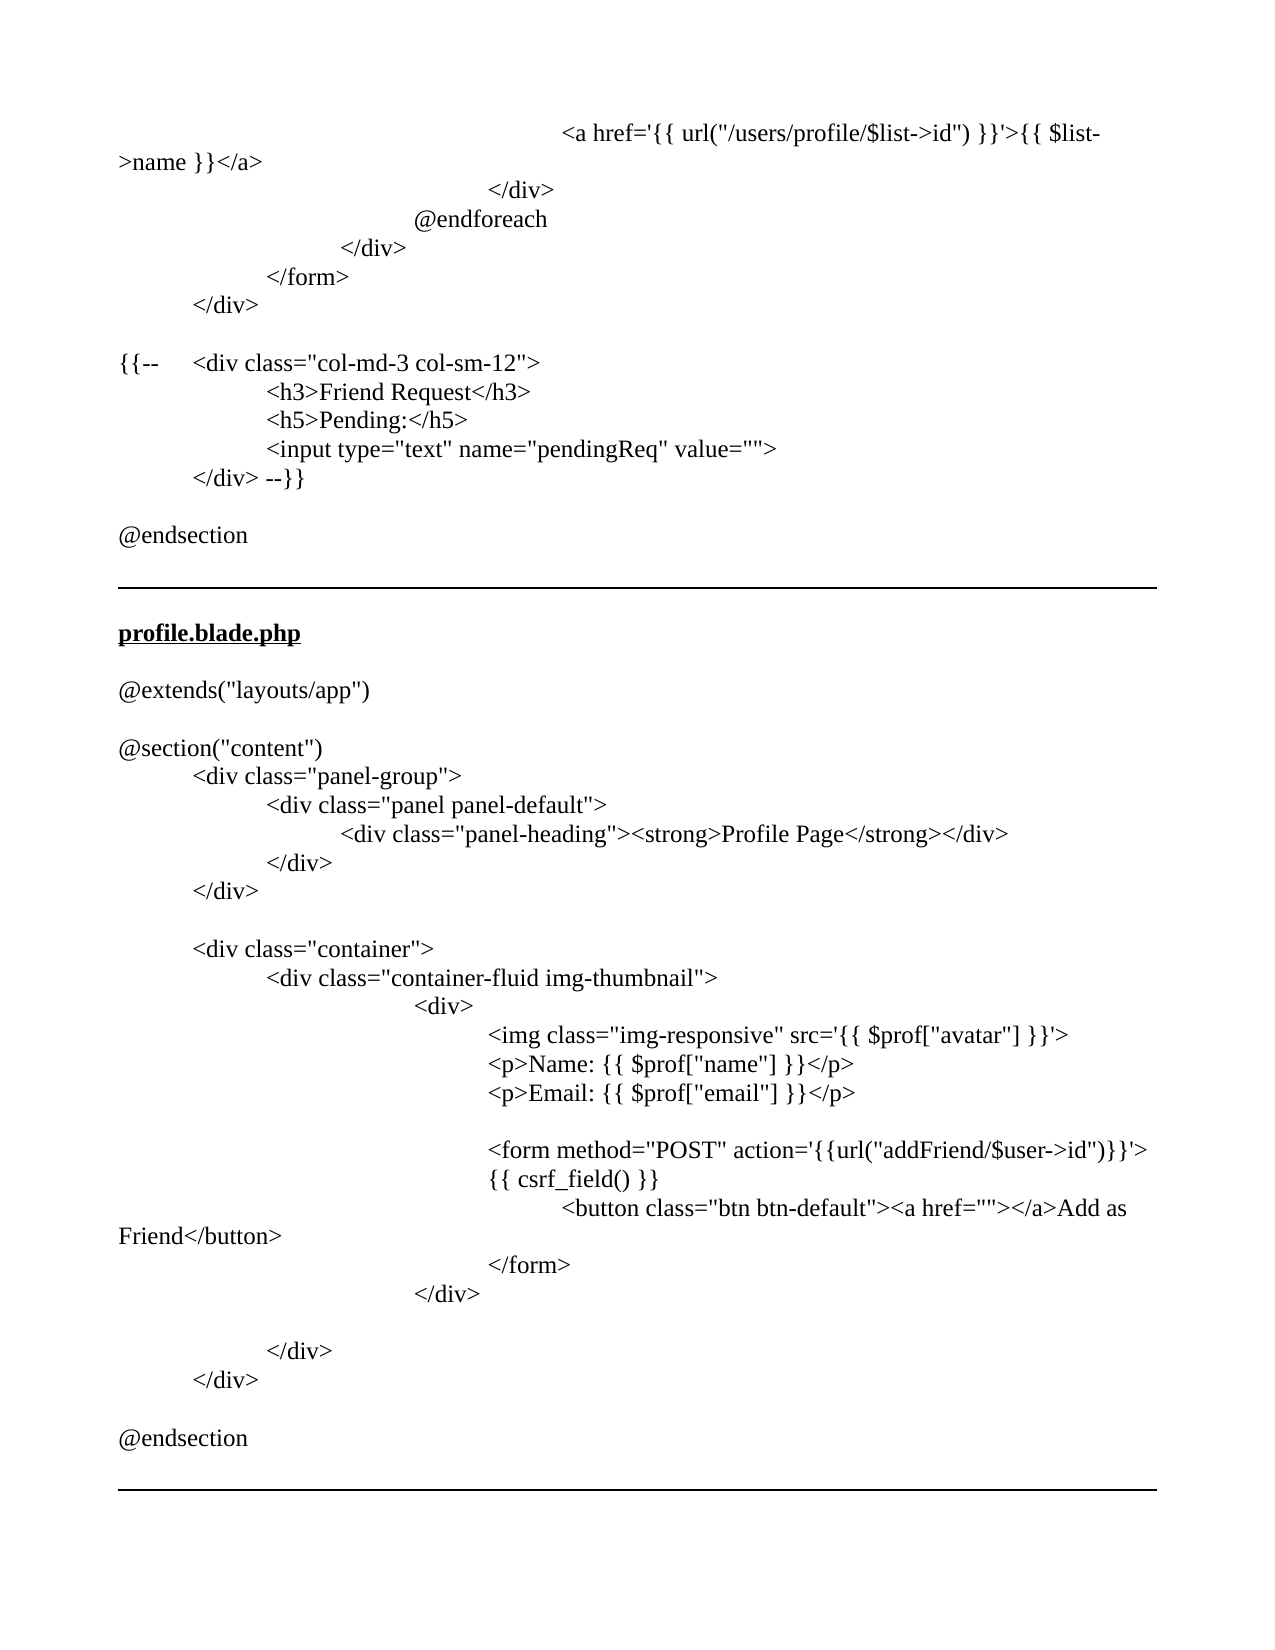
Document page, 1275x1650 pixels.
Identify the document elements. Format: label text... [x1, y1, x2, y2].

text <button class="btn btn-default"><a href=""></a>Add as Friend</button> [118, 1193, 1157, 1250]
text <p>Email: {{ $prof["email"] }}</p> [118, 1078, 1157, 1106]
text </form> [118, 262, 1157, 291]
text </div> [118, 876, 1157, 905]
text @section("content") [118, 733, 1157, 761]
text </div> [118, 176, 1157, 204]
text <form method="POST" action='{{url("addFriend/$user->id")}}'> [118, 1135, 1157, 1164]
text <div class="panel panel-default"> [118, 790, 1157, 819]
text </div> --}} [118, 463, 1157, 492]
text <input type="text" name="pendingReq" value=""> [118, 434, 1157, 463]
text </div> [118, 291, 1157, 319]
text {{ csrf_field() }} [118, 1164, 1157, 1193]
text {{-- <div class="col-md-3 col-sm-12"> [118, 348, 1157, 377]
text </form> [118, 1250, 1157, 1279]
text </div> [118, 848, 1157, 876]
text @endsection [118, 1423, 1157, 1451]
text <a href='{{ url("/users/profile/$list->id") }}'>{{ $list->name }}</a> [118, 118, 1157, 176]
text profile.blade.php [118, 618, 1157, 646]
text <div> [118, 991, 1157, 1020]
text <h5>Pending:</h5> [118, 406, 1157, 434]
text @endsection [118, 521, 1157, 549]
text @endforeach [118, 204, 1157, 233]
text <div class="container-fluid img-thumbnail"> [118, 963, 1157, 991]
text @extends("layouts/app") [118, 675, 1157, 704]
text </div> [118, 1336, 1157, 1365]
text <img class="img-responsive" src='{{ $prof["avatar"] }}'> [118, 1020, 1157, 1049]
text <div class="panel-group"> [118, 761, 1157, 790]
text <div class="container"> [118, 934, 1157, 963]
text <h3>Friend Request</h3> [118, 377, 1157, 406]
text </div> [118, 1365, 1157, 1394]
text <p>Name: {{ $prof["name"] }}</p> [118, 1049, 1157, 1078]
text </div> [118, 233, 1157, 262]
text </div> [118, 1279, 1157, 1308]
text <div class="panel-heading"><strong>Profile Page</strong></div> [118, 819, 1157, 848]
